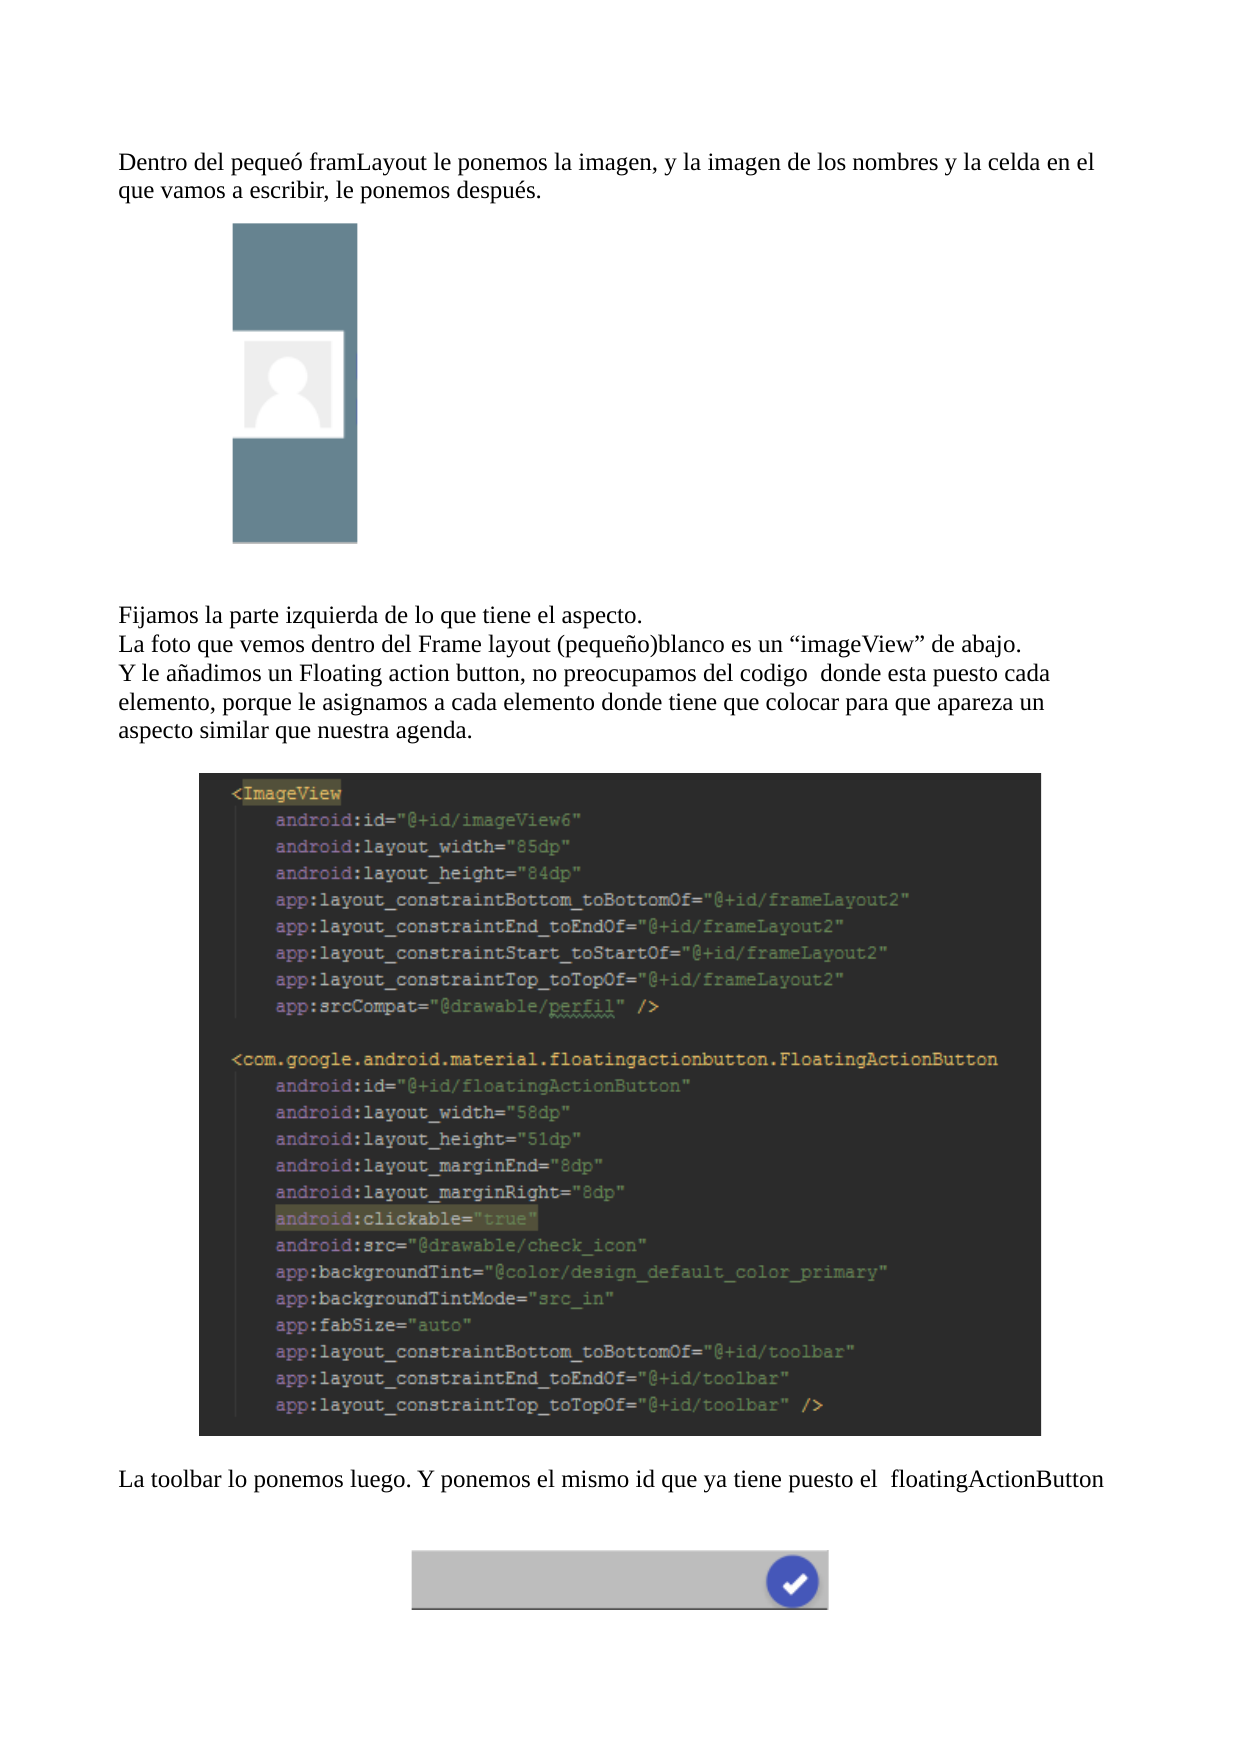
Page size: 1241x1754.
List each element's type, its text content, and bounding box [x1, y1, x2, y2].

picture [199, 773, 1042, 1436]
picture [232, 222, 358, 544]
picture [411, 1550, 829, 1610]
text Dentro del pequeó framLayout le ponemos la imagen, y la imagen de los nombres y la celda en el que vamos a escribir, le ponemos después. [118, 147, 1122, 204]
text La foto que vemos dentro del Frame layout (pequeño)blanco es un “imageView” de abajo. [118, 629, 1122, 658]
text Fijamos la parte izquierda de lo que tiene el aspecto. [118, 601, 1122, 629]
text Y le añadimos un Floating action button, no preocupamos del codigo donde esta puesto cada elemento, porque le asignamos a cada elemento donde tiene que colocar para que apareza un aspecto similar que nuestra agenda. [118, 658, 1122, 744]
text La toolbar lo ponemos luego. Y ponemos el mismo id que ya tiene puesto el floatingActionButton [118, 1464, 1122, 1493]
